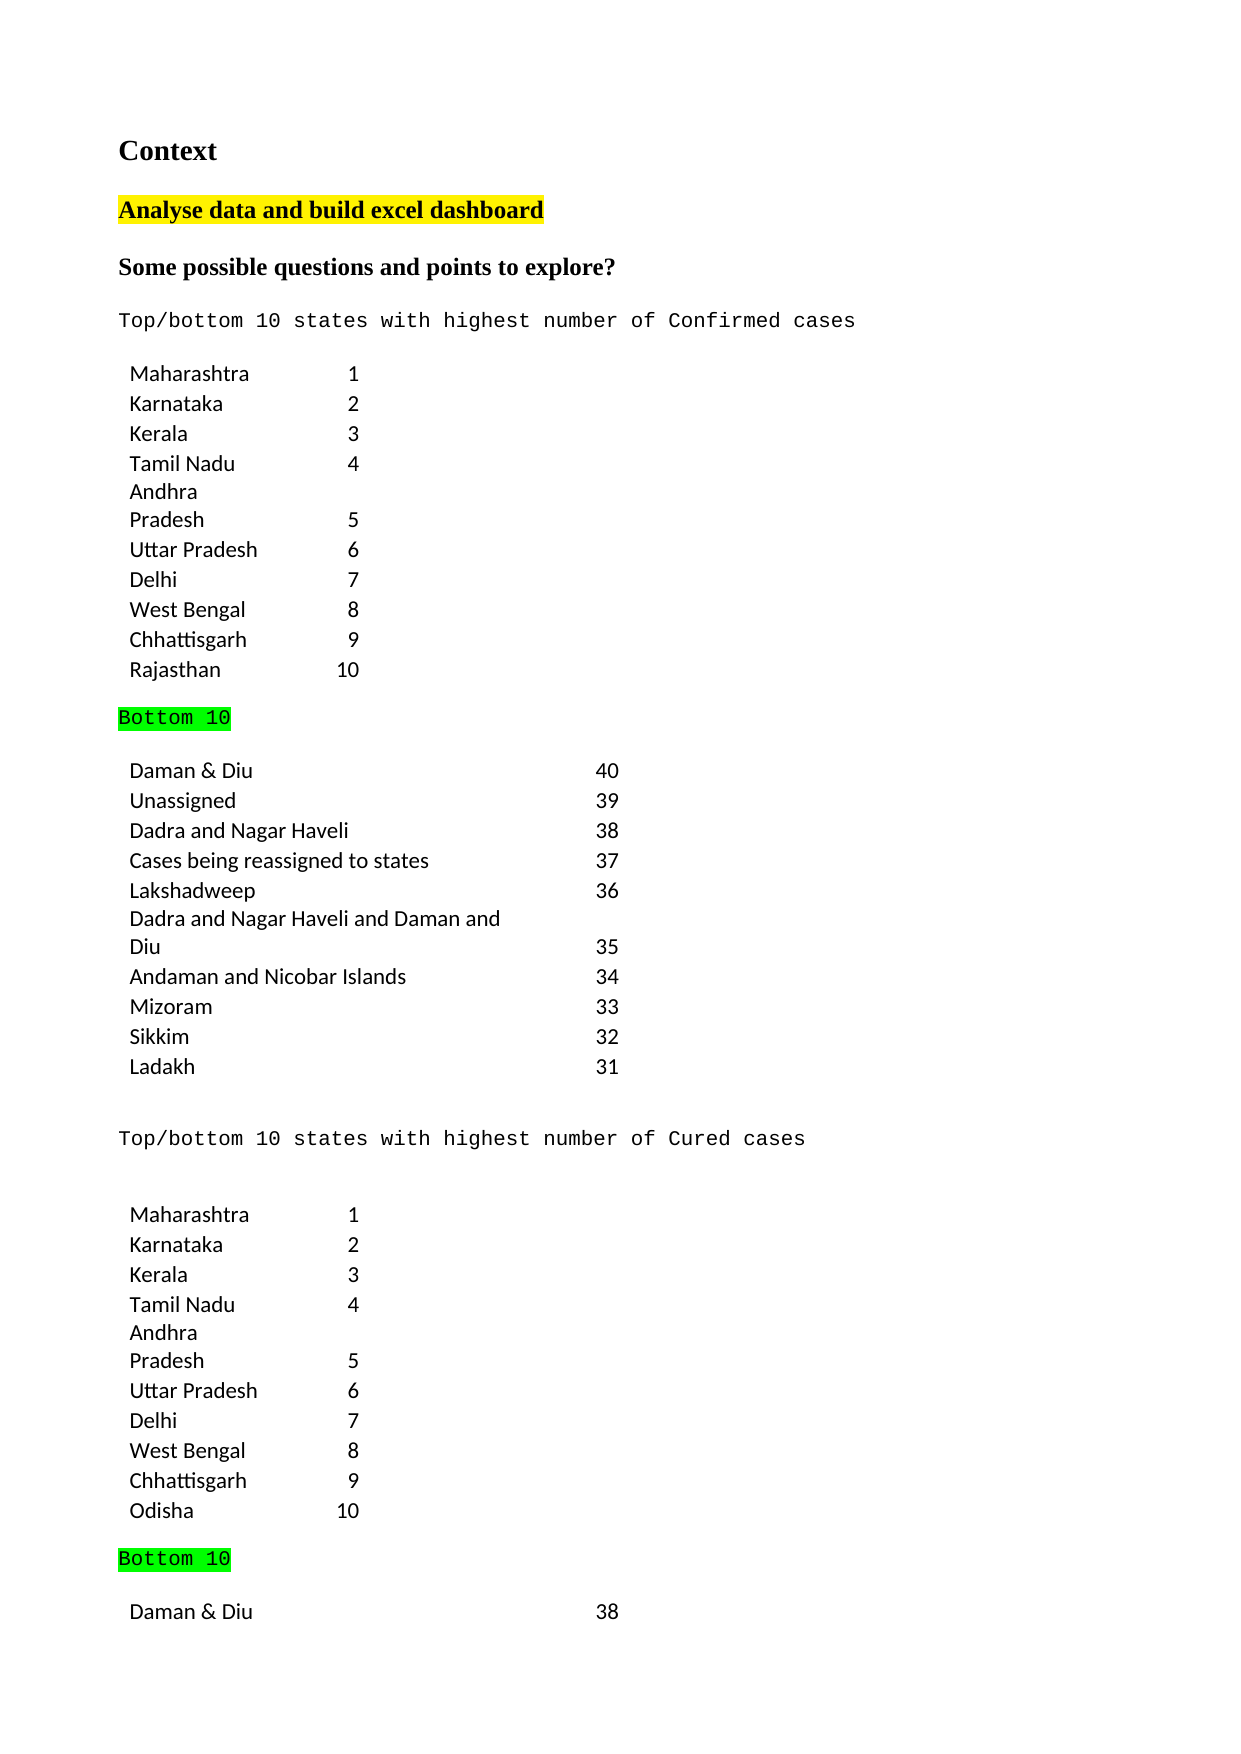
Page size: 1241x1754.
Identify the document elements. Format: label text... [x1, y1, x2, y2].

table_cell 6 [270, 533, 370, 563]
table_cell Chhattisgarh [118, 623, 270, 653]
table_cell 36 [530, 874, 630, 904]
table_cell Rajasthan [118, 653, 270, 683]
table_cell Karnataka [118, 387, 270, 417]
table_cell Delhi [118, 1405, 270, 1434]
table_cell 9 [270, 1465, 370, 1494]
table_cell 10 [270, 1495, 370, 1524]
table_cell Tamil Nadu [118, 447, 270, 477]
table_cell Karnataka [118, 1229, 270, 1258]
table_cell Dadra and Nagar Haveli [118, 814, 530, 844]
table_cell 34 [530, 960, 630, 990]
table_cell West Bengal [118, 1435, 270, 1464]
table_cell Kerala [118, 417, 270, 447]
table_cell Lakshadweep [118, 874, 530, 904]
table_cell 8 [270, 1435, 370, 1464]
table_cell 32 [530, 1020, 630, 1050]
table_cell 33 [530, 990, 630, 1020]
table_cell 35 [530, 904, 630, 960]
table_cell Odisha [118, 1495, 270, 1524]
table_cell 7 [270, 563, 370, 593]
table_header Daman & Diu [118, 754, 530, 784]
table_cell 5 [270, 477, 370, 533]
table_header 38 [530, 1596, 630, 1626]
table_cell 10 [270, 653, 370, 683]
subtitle Context [118, 133, 1122, 166]
table_cell 2 [270, 387, 370, 417]
table_cell 3 [270, 417, 370, 447]
table_cell West Bengal [118, 593, 270, 623]
table_cell 9 [270, 623, 370, 653]
table_cell Tamil Nadu [118, 1289, 270, 1318]
table_cell 3 [270, 1259, 370, 1288]
text Analyse data and build excel dashboard [118, 195, 1122, 224]
table_header 40 [530, 754, 630, 784]
table_cell 7 [270, 1405, 370, 1434]
table_cell Andaman and Nicobar Islands [118, 960, 530, 990]
text Top/bottom 10 states with highest number of Cured cases [118, 1128, 1122, 1151]
table_cell 6 [270, 1375, 370, 1404]
table_header Maharashtra [118, 1199, 270, 1228]
text Bottom 10 [118, 707, 1122, 731]
table_cell Andhra Pradesh [118, 1319, 270, 1374]
table_cell Sikkim [118, 1020, 530, 1050]
table_cell 38 [530, 814, 630, 844]
table_cell 31 [530, 1050, 630, 1080]
table_cell 8 [270, 593, 370, 623]
table_header Daman & Diu [118, 1596, 530, 1626]
text Some possible questions and points to explore? [118, 252, 1122, 281]
table_cell Ladakh [118, 1050, 530, 1080]
table_cell Mizoram [118, 990, 530, 1020]
table_cell Andhra Pradesh [118, 477, 270, 533]
table_header Maharashtra [118, 357, 270, 387]
table_cell 39 [530, 784, 630, 814]
text Top/bottom 10 states with highest number of Confirmed cases [118, 310, 1122, 334]
table_cell Chhattisgarh [118, 1465, 270, 1494]
table_header 1 [270, 357, 370, 387]
table_header 1 [270, 1199, 370, 1228]
table_cell Uttar Pradesh [118, 1375, 270, 1404]
table_cell Dadra and Nagar Haveli and Daman and Diu [118, 904, 530, 960]
table_cell Uttar Pradesh [118, 533, 270, 563]
text Bottom 10 [118, 1548, 1122, 1572]
table_cell Cases being reassigned to states [118, 844, 530, 874]
table_cell 2 [270, 1229, 370, 1258]
table_cell Unassigned [118, 784, 530, 814]
table_cell 37 [530, 844, 630, 874]
table_cell Delhi [118, 563, 270, 593]
table_cell 5 [270, 1319, 370, 1374]
table_cell 4 [270, 447, 370, 477]
table_cell Kerala [118, 1259, 270, 1288]
table_cell 4 [270, 1289, 370, 1318]
